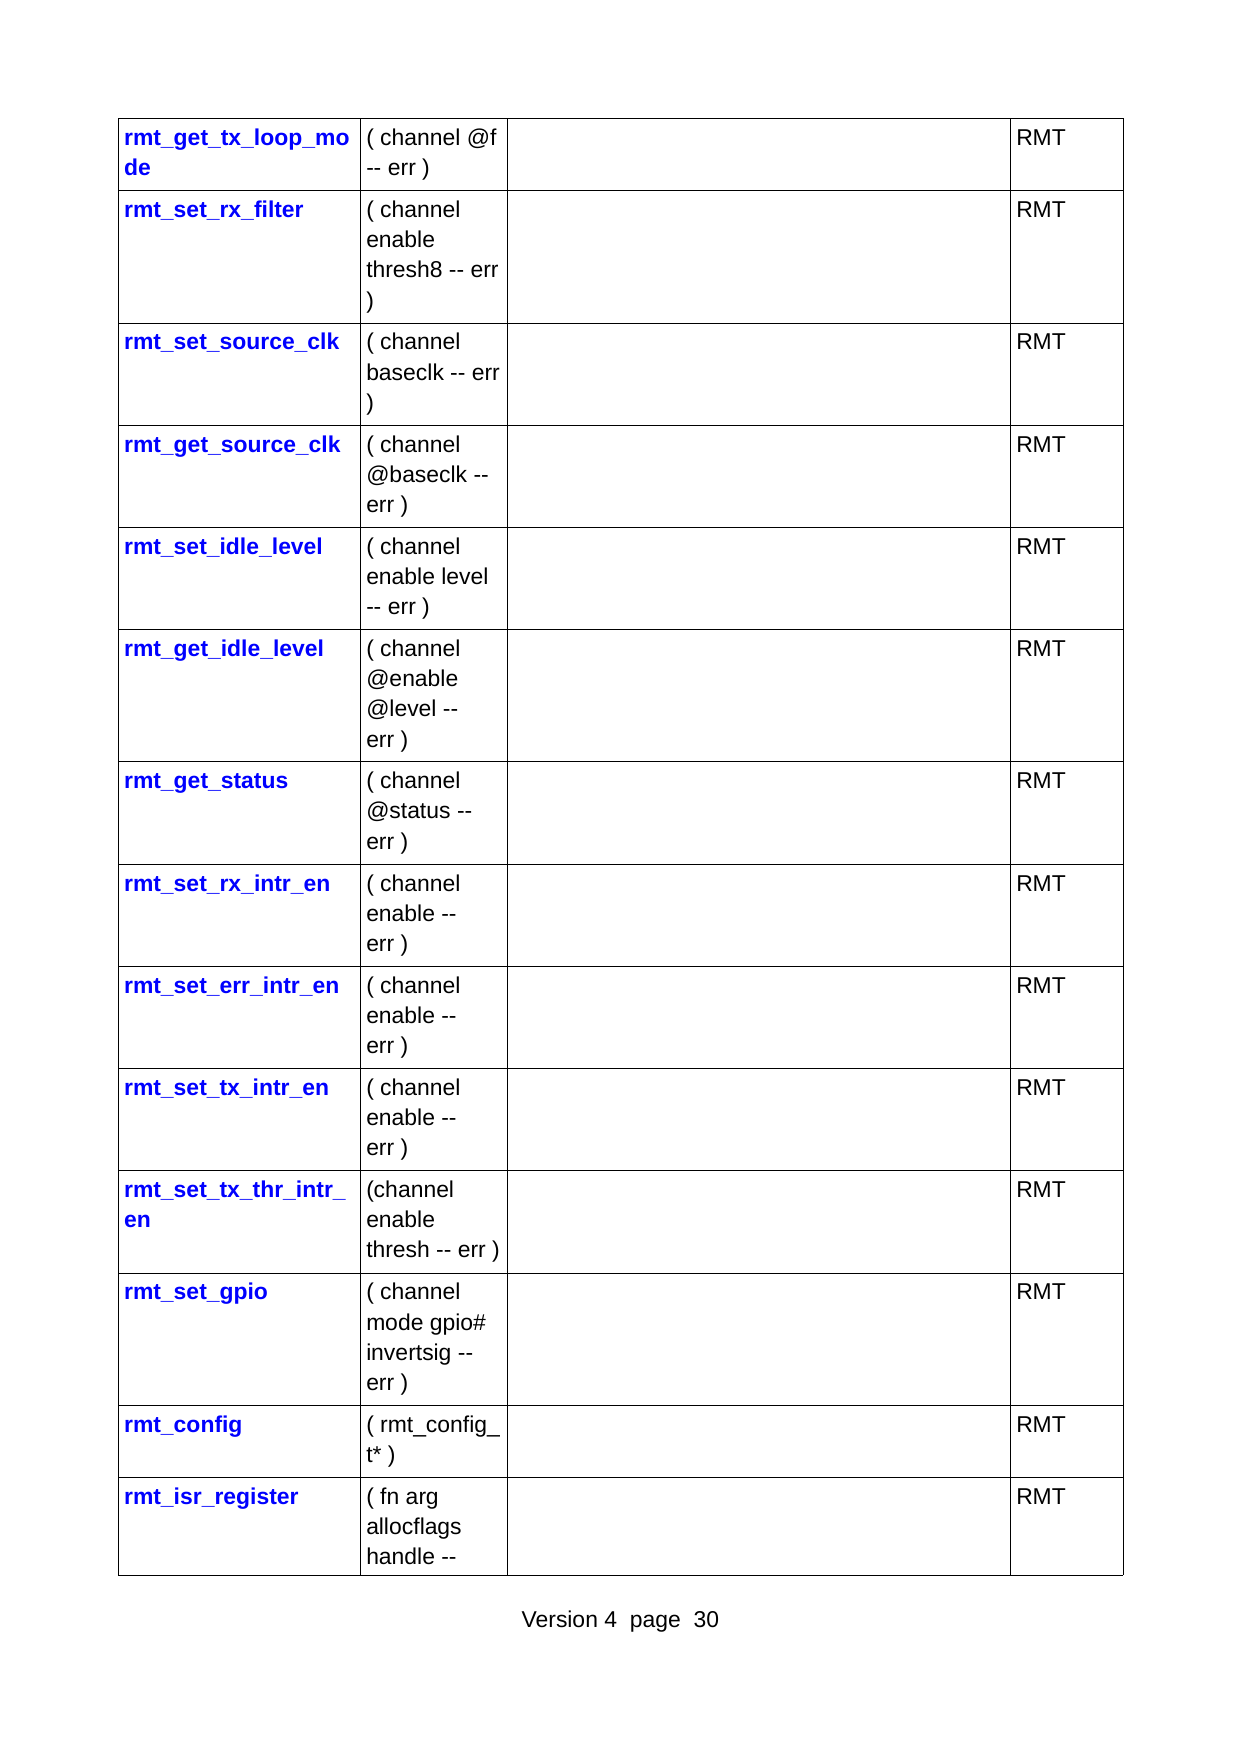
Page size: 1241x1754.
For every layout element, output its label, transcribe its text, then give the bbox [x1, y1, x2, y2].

table_cell ( channel @enable @level -- err ) [361, 630, 507, 761]
table_cell [508, 1171, 1010, 1272]
table_cell RMT [1011, 191, 1123, 322]
table_cell [508, 1478, 1010, 1575]
table_cell ( channel enable -- err ) [361, 1069, 507, 1170]
table_cell RMT [1011, 865, 1123, 966]
table_cell [508, 119, 1010, 190]
table_cell (channel enable thresh -- err ) [361, 1171, 507, 1272]
table_cell rmt_get_tx_loop_mode [119, 119, 360, 190]
table_cell rmt_get_idle_level [119, 630, 360, 761]
table_cell [508, 1069, 1010, 1170]
table_cell rmt_set_tx_intr_en [119, 1069, 360, 1170]
table_cell RMT [1011, 1171, 1123, 1272]
table_cell rmt_set_idle_level [119, 528, 360, 629]
table_cell rmt_get_status [119, 762, 360, 864]
table_cell ( channel @baseclk -- err ) [361, 426, 507, 527]
table_cell ( channel enable -- err ) [361, 865, 507, 966]
table_cell RMT [1011, 528, 1123, 629]
table_cell ( rmt_config_t* ) [361, 1406, 507, 1477]
table_cell RMT [1011, 1274, 1123, 1405]
table_cell [508, 762, 1010, 864]
table_cell ( channel mode gpio# invertsig -- err ) [361, 1274, 507, 1405]
table_cell rmt_set_rx_filter [119, 191, 360, 322]
table_cell rmt_set_err_intr_en [119, 967, 360, 1068]
table_cell RMT [1011, 762, 1123, 864]
table_cell [508, 1274, 1010, 1405]
table_cell RMT [1011, 324, 1123, 425]
table_cell RMT [1011, 967, 1123, 1068]
table_cell [508, 191, 1010, 322]
table_cell [508, 630, 1010, 761]
table_cell rmt_set_source_clk [119, 324, 360, 425]
table_cell ( fn arg allocflags handle [361, 1478, 507, 1575]
table_cell rmt_set_rx_intr_en [119, 865, 360, 966]
table_cell [508, 967, 1010, 1068]
table_cell RMT [1011, 1069, 1123, 1170]
table_cell [508, 1406, 1010, 1477]
table_cell ( channel @f -- err ) [361, 119, 507, 190]
table_cell ( channel enable thresh8 -- err ) [361, 191, 507, 322]
table_cell rmt_isr_register [119, 1478, 360, 1575]
table_cell [508, 324, 1010, 425]
table_cell RMT [1011, 426, 1123, 527]
table_cell [508, 865, 1010, 966]
table_cell [508, 426, 1010, 527]
table_cell rmt_set_gpio [119, 1274, 360, 1405]
table_cell rmt_get_source_clk [119, 426, 360, 527]
table_cell ( channel baseclk -- err ) [361, 324, 507, 425]
table_cell [508, 528, 1010, 629]
table_cell ( channel enable -- err ) [361, 967, 507, 1068]
table_cell RMT [1011, 119, 1123, 190]
table_cell ( channel @status -- err ) [361, 762, 507, 864]
table_cell rmt_set_tx_thr_intr_en [119, 1171, 360, 1272]
table_cell rmt_config [119, 1406, 360, 1477]
table_cell RMT [1011, 1406, 1123, 1477]
table_cell ( channel enable level -- err ) [361, 528, 507, 629]
table_cell RMT [1011, 1478, 1123, 1575]
table_cell RMT [1011, 630, 1123, 761]
